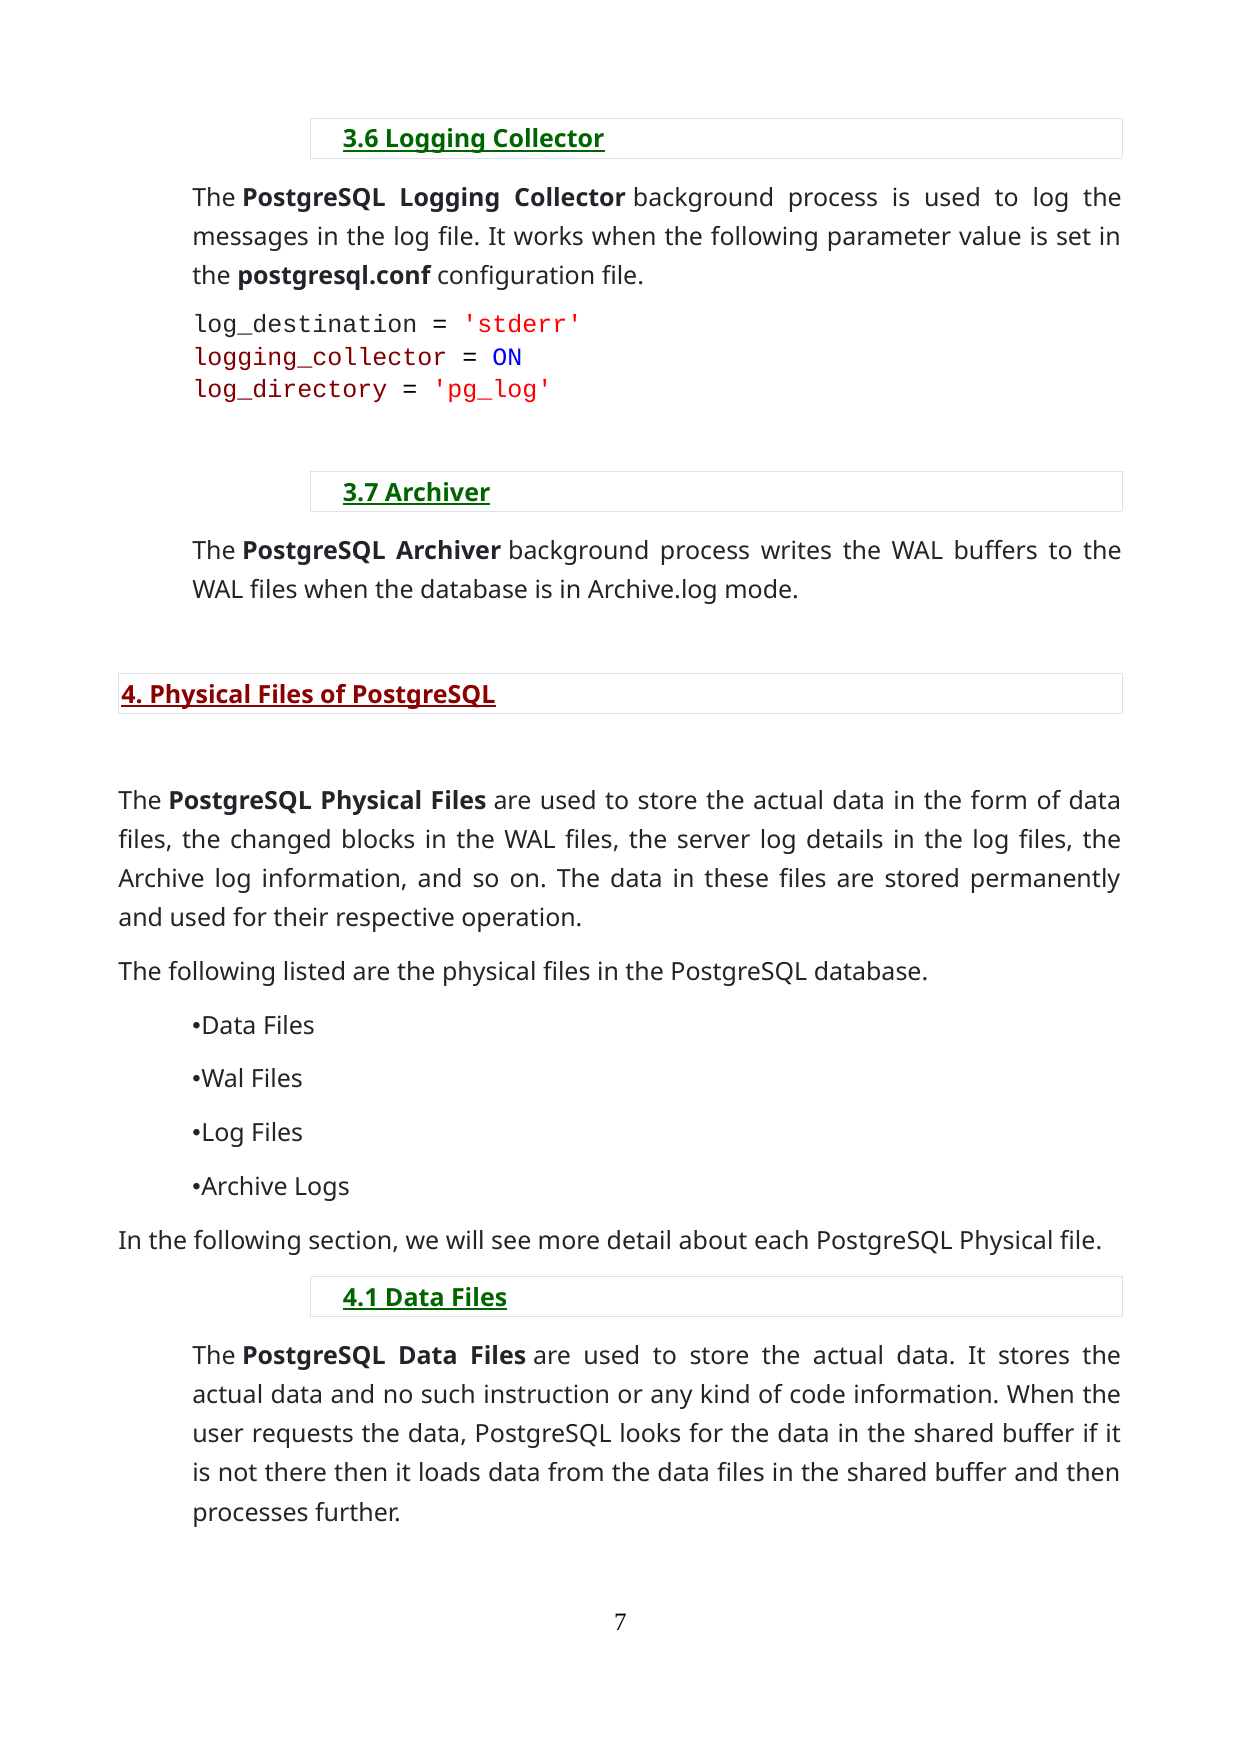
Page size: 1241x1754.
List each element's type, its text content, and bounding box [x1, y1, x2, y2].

list The PostgreSQL Data Files are used to store the actual data. It stores the actual data and no such instruction or any kind of code information. When the user requests the data, PostgreSQL looks for the data in the shared buffer if it is not there then it loads data from the data files in the shared buffer and then processes further. [118, 1338, 1122, 1528]
list Log Files [118, 1115, 1122, 1149]
subtitle 4. Physical Files of PostgreSQL [119, 674, 1122, 713]
subtitle 3.7 Archiver [311, 472, 1122, 511]
text The PostgreSQL Physical Files are used to store the actual data in the form of data files, the changed blocks in the WAL files, the server log details in the log files, the Archive log information, and so on. The data in these files are stored permanently and used for their respective operation. [118, 782, 1122, 934]
text The following listed are the physical files in the PostgreSQL database. [118, 954, 1122, 988]
list log_destination = 'stderr' logging_collector = ON log_directory = 'pg_log' [118, 312, 1122, 405]
subtitle 3.6 Logging Collector [311, 119, 1122, 158]
list Data Files [118, 1007, 1122, 1041]
list The PostgreSQL Archiver background process writes the WAL buffers to the WAL files when the database is in Archive.log mode. [118, 533, 1122, 606]
list Archive Logs [118, 1169, 1122, 1203]
text In the following section, we will see more detail about each PostgreSQL Physical file. [118, 1222, 1122, 1256]
list The PostgreSQL Logging Collector background process is used to log the messages in the log file. It works when the following parameter value is set in the postgresql.conf configuration file. [118, 179, 1122, 292]
list Wal Files [118, 1061, 1122, 1095]
subtitle 4.1 Data Files [311, 1277, 1122, 1316]
